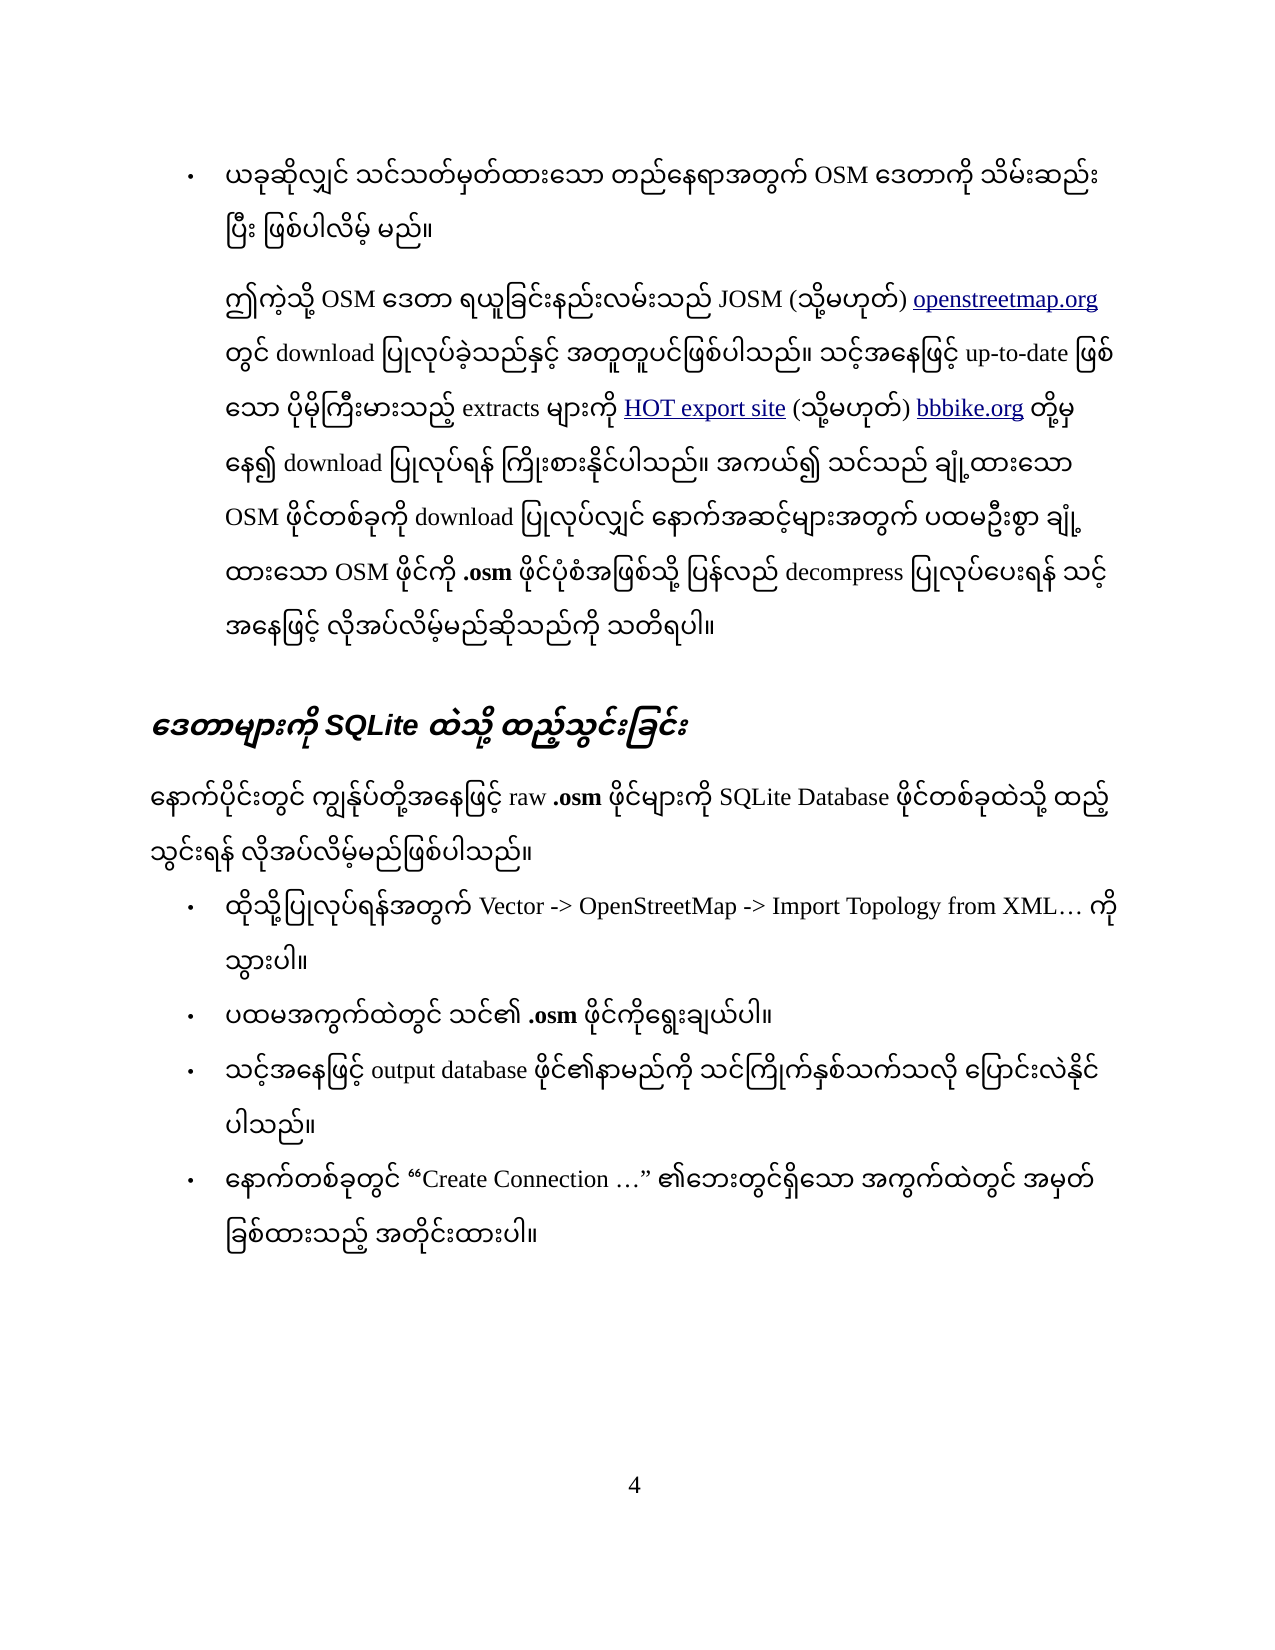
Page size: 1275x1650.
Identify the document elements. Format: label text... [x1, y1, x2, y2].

list သင့်အနေဖြင့် output database ဖိုင်၏နာမည်ကို သင်ကြိုက်နှစ်သက်သလို ပြောင်းလဲနိုင်ပါသည်။ [187, 1045, 1125, 1154]
list ထိုသို့ပြုလုပ်ရန်အတွက် Vector -> OpenStreetMap -> Import Topology from XML… ကိုသွားပါ။ [187, 882, 1125, 991]
subtitle ဒေတာများကို SQLite ထဲသို့ ထည့်သွင်းခြင်း [150, 696, 1125, 760]
list နောက်တစ်ခုတွင် “Create Connection …” ၏ဘေးတွင်ရှိသော အကွက်ထဲတွင် အမှတ်ခြစ်ထားသည့် အတိုင်းထားပါ။ [187, 1154, 1125, 1264]
text နောက်ပိုင်းတွင် ကျွန်ုပ်တို့အနေဖြင့် raw .osm ဖိုင်များကို SQLite Database ဖိုင်တစ်ခုထဲသို့ ထည့် သွင်းရန် လိုအပ်လိမ့်မည်ဖြစ်ပါသည်။ [150, 772, 1125, 882]
list ယခုဆိုလျှင် သင်သတ်မှတ်ထားသော တည်နေရာအတွက် OSM ဒေတာကို သိမ်းဆည်းပြီး ဖြစ်ပါလိမ့် မည်။ [187, 150, 1125, 259]
list ပထမအကွက်ထဲတွင် သင်၏ .osm ဖိုင်ကိုရွေးချယ်ပါ။ [187, 991, 1125, 1045]
text ဤကဲ့သို့ OSM ဒေတာ ရယူခြင်းနည်းလမ်းသည် JOSM (သို့မဟုတ်) openstreetmap.org တွင် download ပြုလုပ်ခဲ့သည်နှင့် အတူတူပင်ဖြစ်ပါသည်။ သင့်အနေဖြင့် up-to-date ဖြစ်သော ပိုမိုကြီးမားသည့် extracts များကို HOT export site (သို့မဟုတ်) bbbike.org တို့မှနေ၍ download ပြုလုပ်ရန် ကြိုးစားနိုင်ပါသည်။ အကယ်၍ သင်သည် ချုံ့ထားသော OSM ဖိုင်တစ်ခုကို download ပြုလုပ်လျှင် နောက်အဆင့်များအတွက် ပထမဦးစွာ ချုံ့ထားသော OSM ဖိုင်ကို .osm ဖိုင်ပုံစံအဖြစ်သို့ ပြန်လည် decompress ပြုလုပ်ပေးရန် သင့်အနေဖြင့် လိုအပ်လိမ့်မည်ဆိုသည်ကို သတိရပါ။ [225, 274, 1125, 656]
